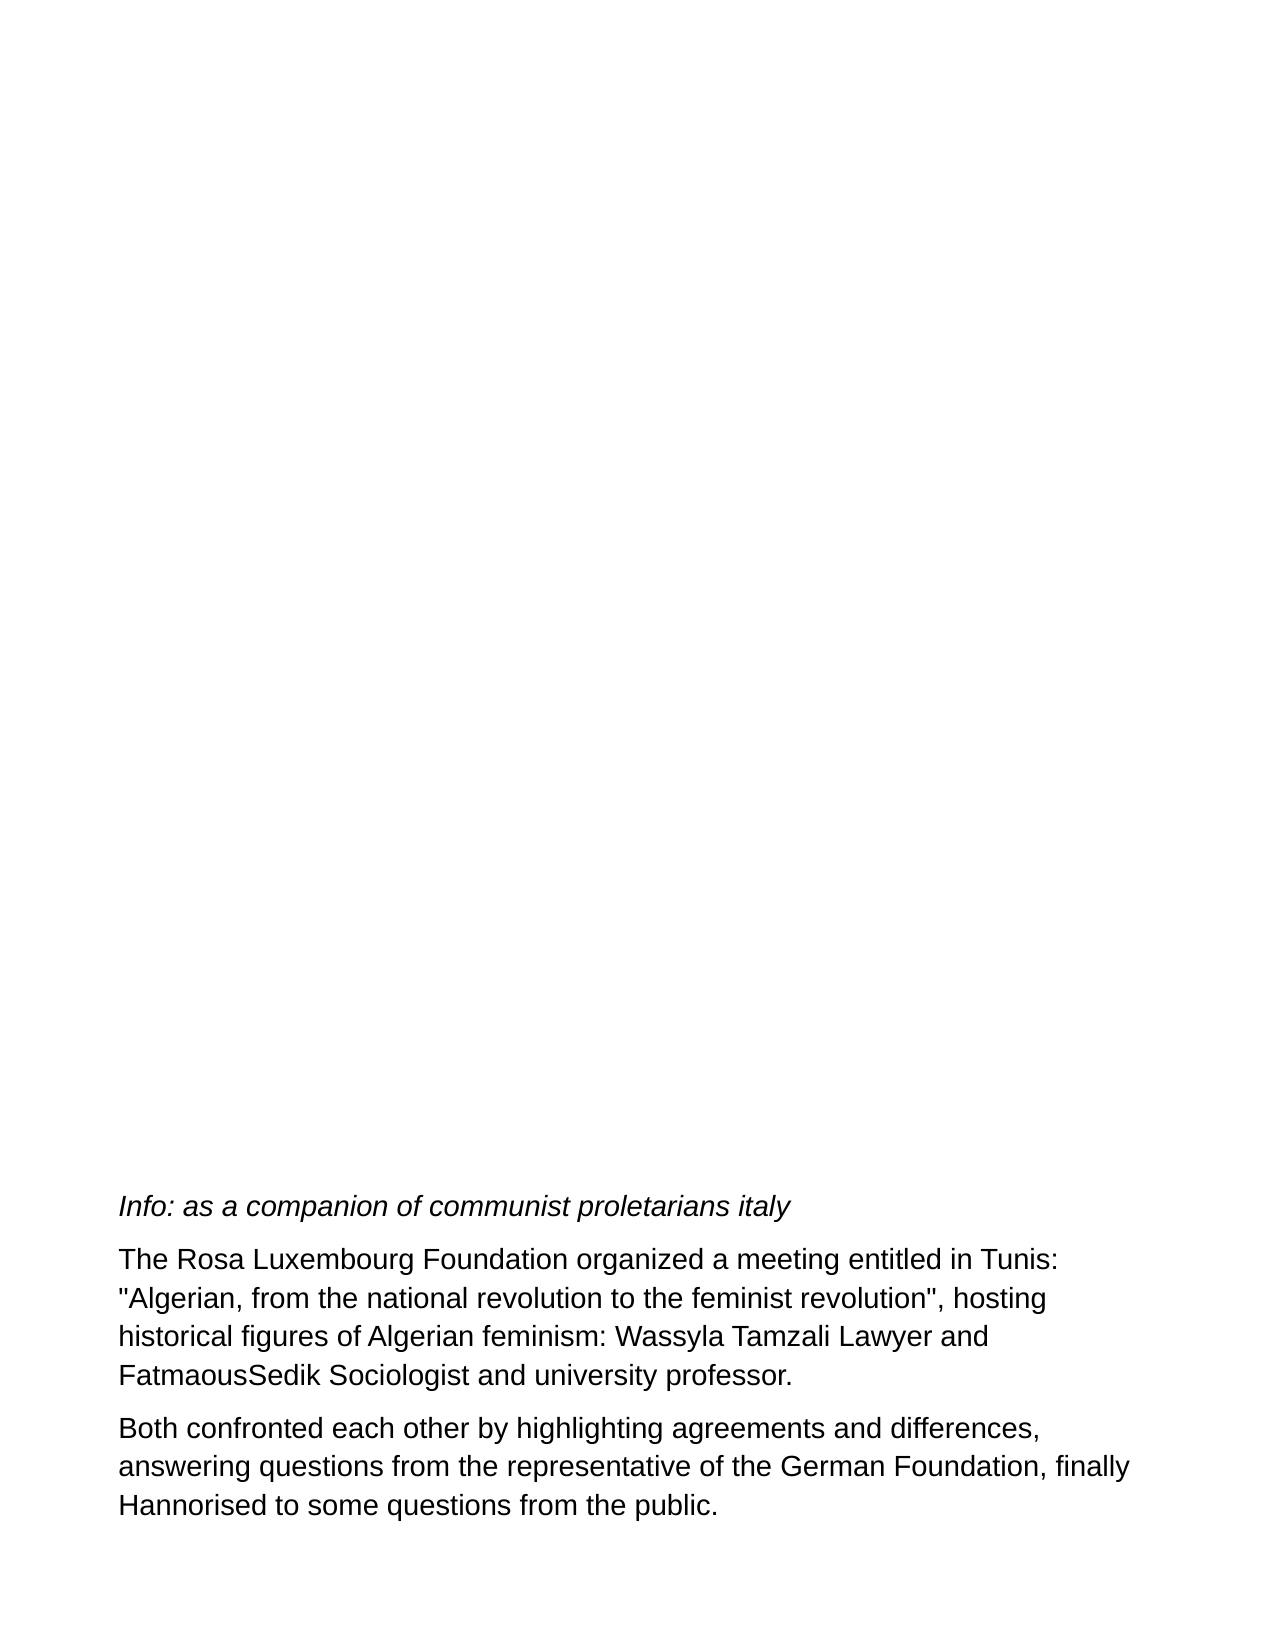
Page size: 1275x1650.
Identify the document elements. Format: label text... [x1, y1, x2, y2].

text The Rosa Luxembourg Foundation organized a meeting entitled in Tunis: "Algerian, from the national revolution to the feminist revolution", hosting historical figures of Algerian feminism: Wassyla Tamzali Lawyer and FatmaousSedik Sociologist and university professor. [118, 1242, 1157, 1391]
text Both confronted each other by highlighting agreements and differences, answering questions from the representative of the German Foundation, finally Hannorised to some questions from the public. [118, 1411, 1157, 1522]
text Info: as a companion of communist proletarians italy [118, 118, 1157, 1223]
